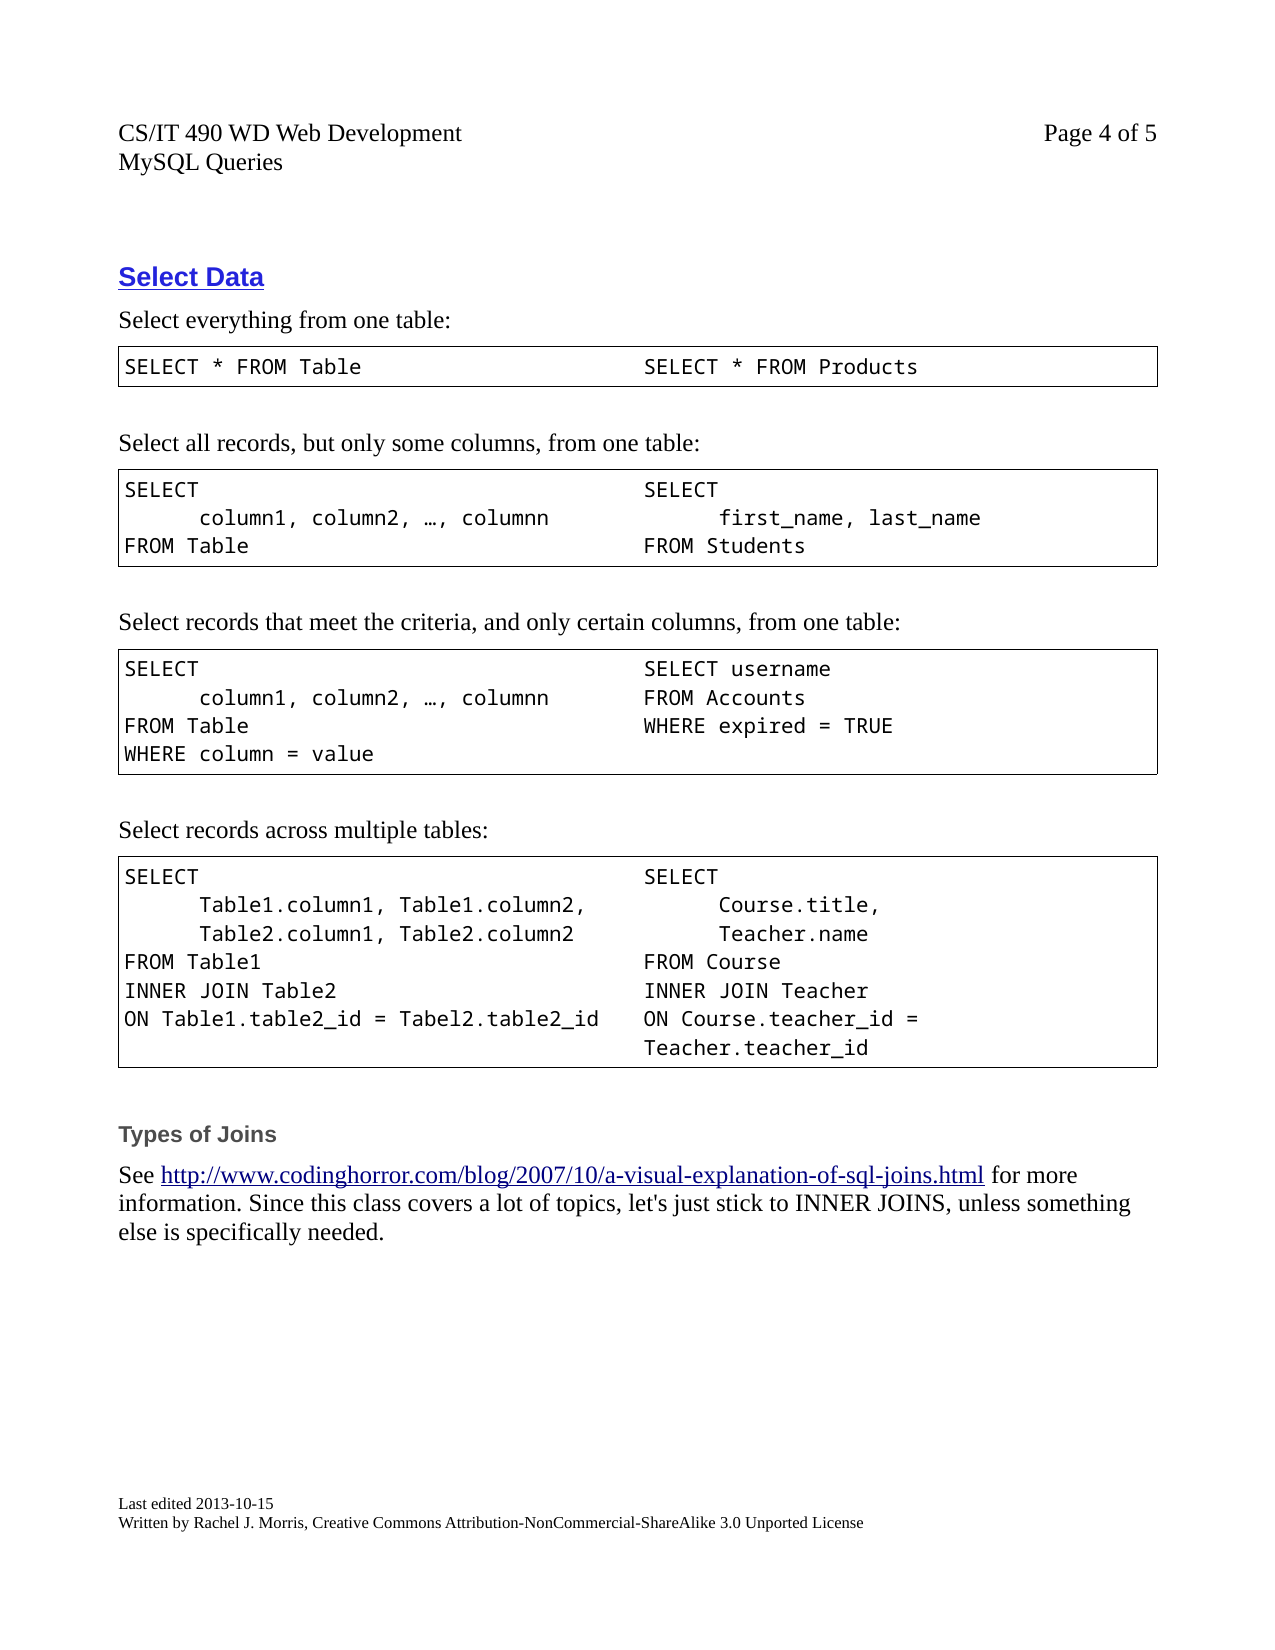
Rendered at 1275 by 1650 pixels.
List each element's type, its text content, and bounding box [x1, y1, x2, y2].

table_header SELECT Table1.column1, Table1.column2, Table2.column1, Table2.column2 FROM Table1 INNER JOIN Table2 ON Table1.table2_id = Tabel2.table2_id [119, 857, 637, 1067]
table_header SELECT * FROM Table [119, 347, 637, 386]
text Select all records, but only some columns, from one table: [118, 428, 1157, 456]
table_header SELECT * FROM Products [638, 347, 1157, 386]
table_header SELECT column1, column2, …, columnn FROM Table [119, 470, 637, 566]
text Select records across multiple tables: [118, 815, 1157, 844]
subtitle Select Data [118, 261, 1157, 293]
table_header SELECT Course.title, Teacher.name FROM Course INNER JOIN Teacher ON Course.teacher_id = Teacher.teacher_id [638, 857, 1157, 1067]
table_header SELECT username FROM Accounts WHERE expired = TRUE [638, 650, 1157, 774]
table_header SELECT first_name, last_name FROM Students [638, 470, 1157, 566]
subtitle Types of Joins [118, 1121, 1157, 1147]
text See http://www.codinghorror.com/blog/2007/10/a-visual-explanation-of-sql-joins.html for more information. Since this class covers a lot of topics, let's just stick to INNER JOINS, unless something else is specifically needed. [118, 1160, 1157, 1246]
text Select records that meet the criteria, and only certain columns, from one table: [118, 607, 1157, 636]
text Select everything from one table: [118, 305, 1157, 334]
table_header SELECT column1, column2, …, columnn FROM Table WHERE column = value [119, 650, 637, 774]
